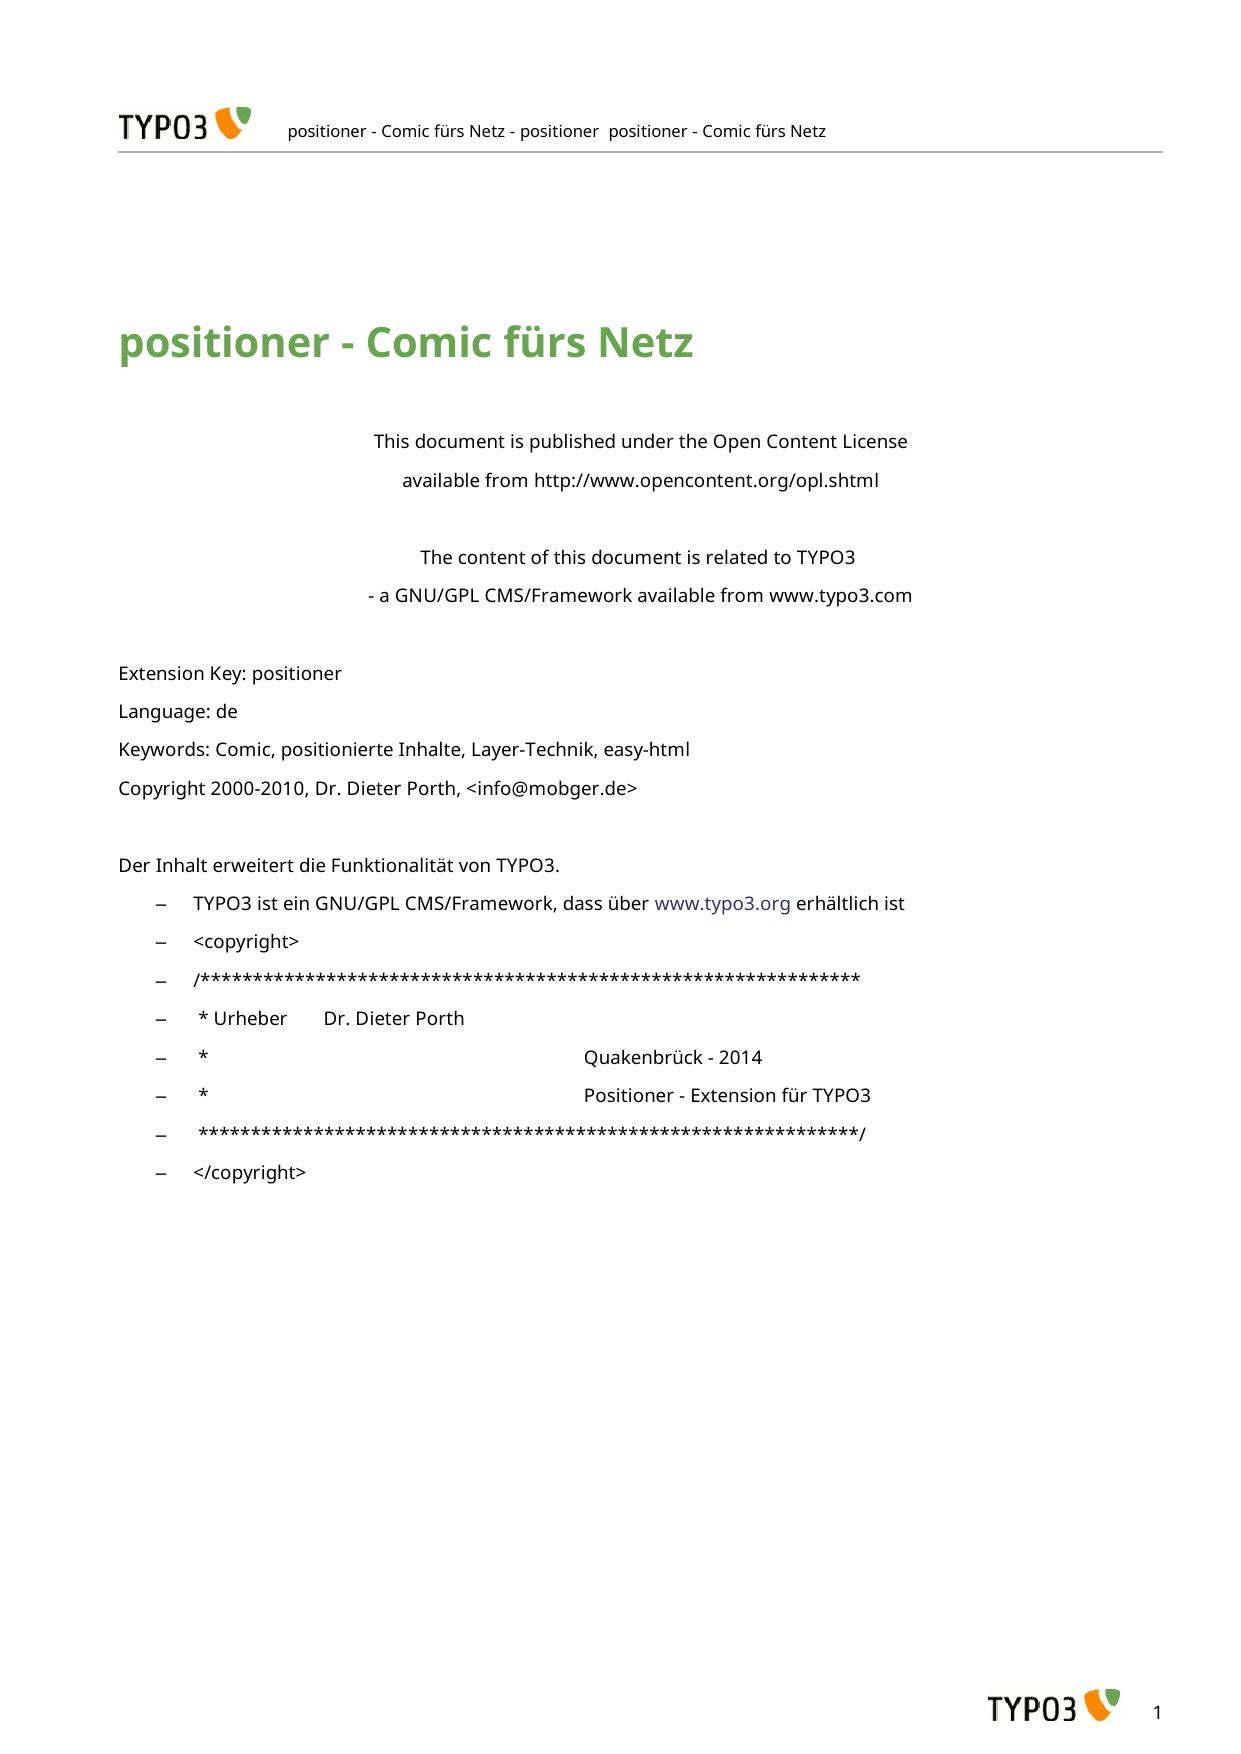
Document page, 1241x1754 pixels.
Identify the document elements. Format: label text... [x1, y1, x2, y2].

list </copyright> [156, 1159, 1163, 1185]
text - a GNU/GPL CMS/Framework available from www.typo3.com [118, 582, 1163, 608]
list * Quakenbrück - 2014 [156, 1044, 1163, 1070]
list TYPO3 ist ein GNU/GPL CMS/Framework, dass über www.typo3.org erhältlich ist [156, 890, 1163, 916]
text Language: de [118, 698, 1163, 724]
list * Positioner - Extension für TYPO3 [156, 1082, 1163, 1108]
list ***************************************************************/ [156, 1121, 1163, 1147]
list /*************************************************************** [156, 967, 1163, 993]
picture [118, 106, 254, 139]
picture [987, 1688, 1123, 1721]
text Der Inhalt erweitert die Funktionalität von TYPO3. [118, 852, 1163, 878]
list * Urheber Dr. Dieter Porth [156, 1005, 1163, 1031]
text Copyright 2000-2010, Dr. Dieter Porth, <info@mobger.de> [118, 775, 1163, 801]
subtitle positioner - Comic fürs Netz [118, 313, 1163, 369]
text Extension Key: positioner [118, 659, 1163, 685]
text Keywords: Comic, positionierte Inhalte, Layer-Technik, easy-html [118, 736, 1163, 762]
text The content of this document is related to TYPO3 [118, 544, 1163, 570]
list <copyright> [156, 928, 1163, 954]
text This document is published under the Open Content License [118, 428, 1163, 454]
text available from http://www.opencontent.org/opl.shtml [118, 467, 1163, 493]
